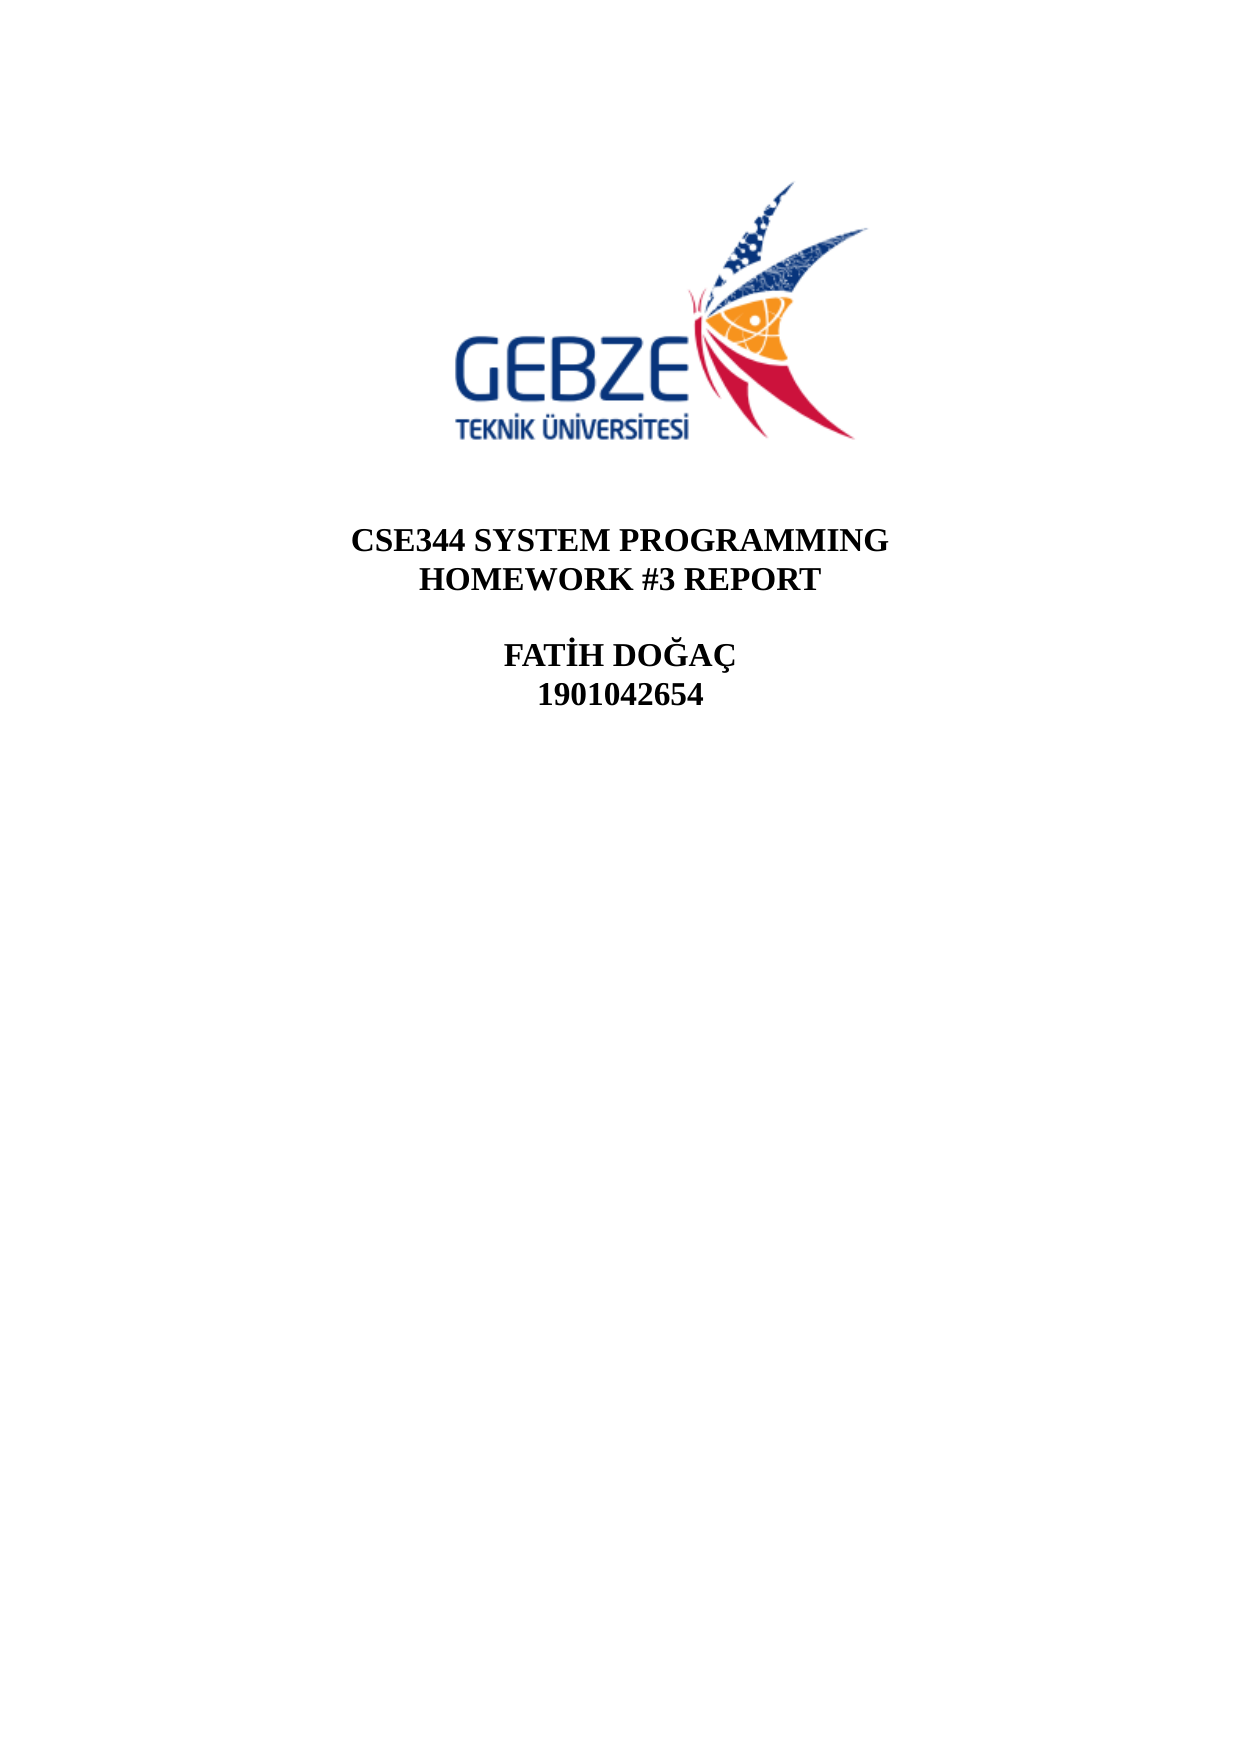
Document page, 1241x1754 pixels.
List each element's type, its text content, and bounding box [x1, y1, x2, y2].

text CSE344 SYSTEM PROGRAMMING [118, 521, 1122, 559]
text 1901042654 [118, 674, 1122, 712]
text HOMEWORK #3 REPORT [118, 559, 1122, 597]
text FATİH DOĞAÇ [118, 636, 1122, 674]
picture [407, 161, 924, 454]
